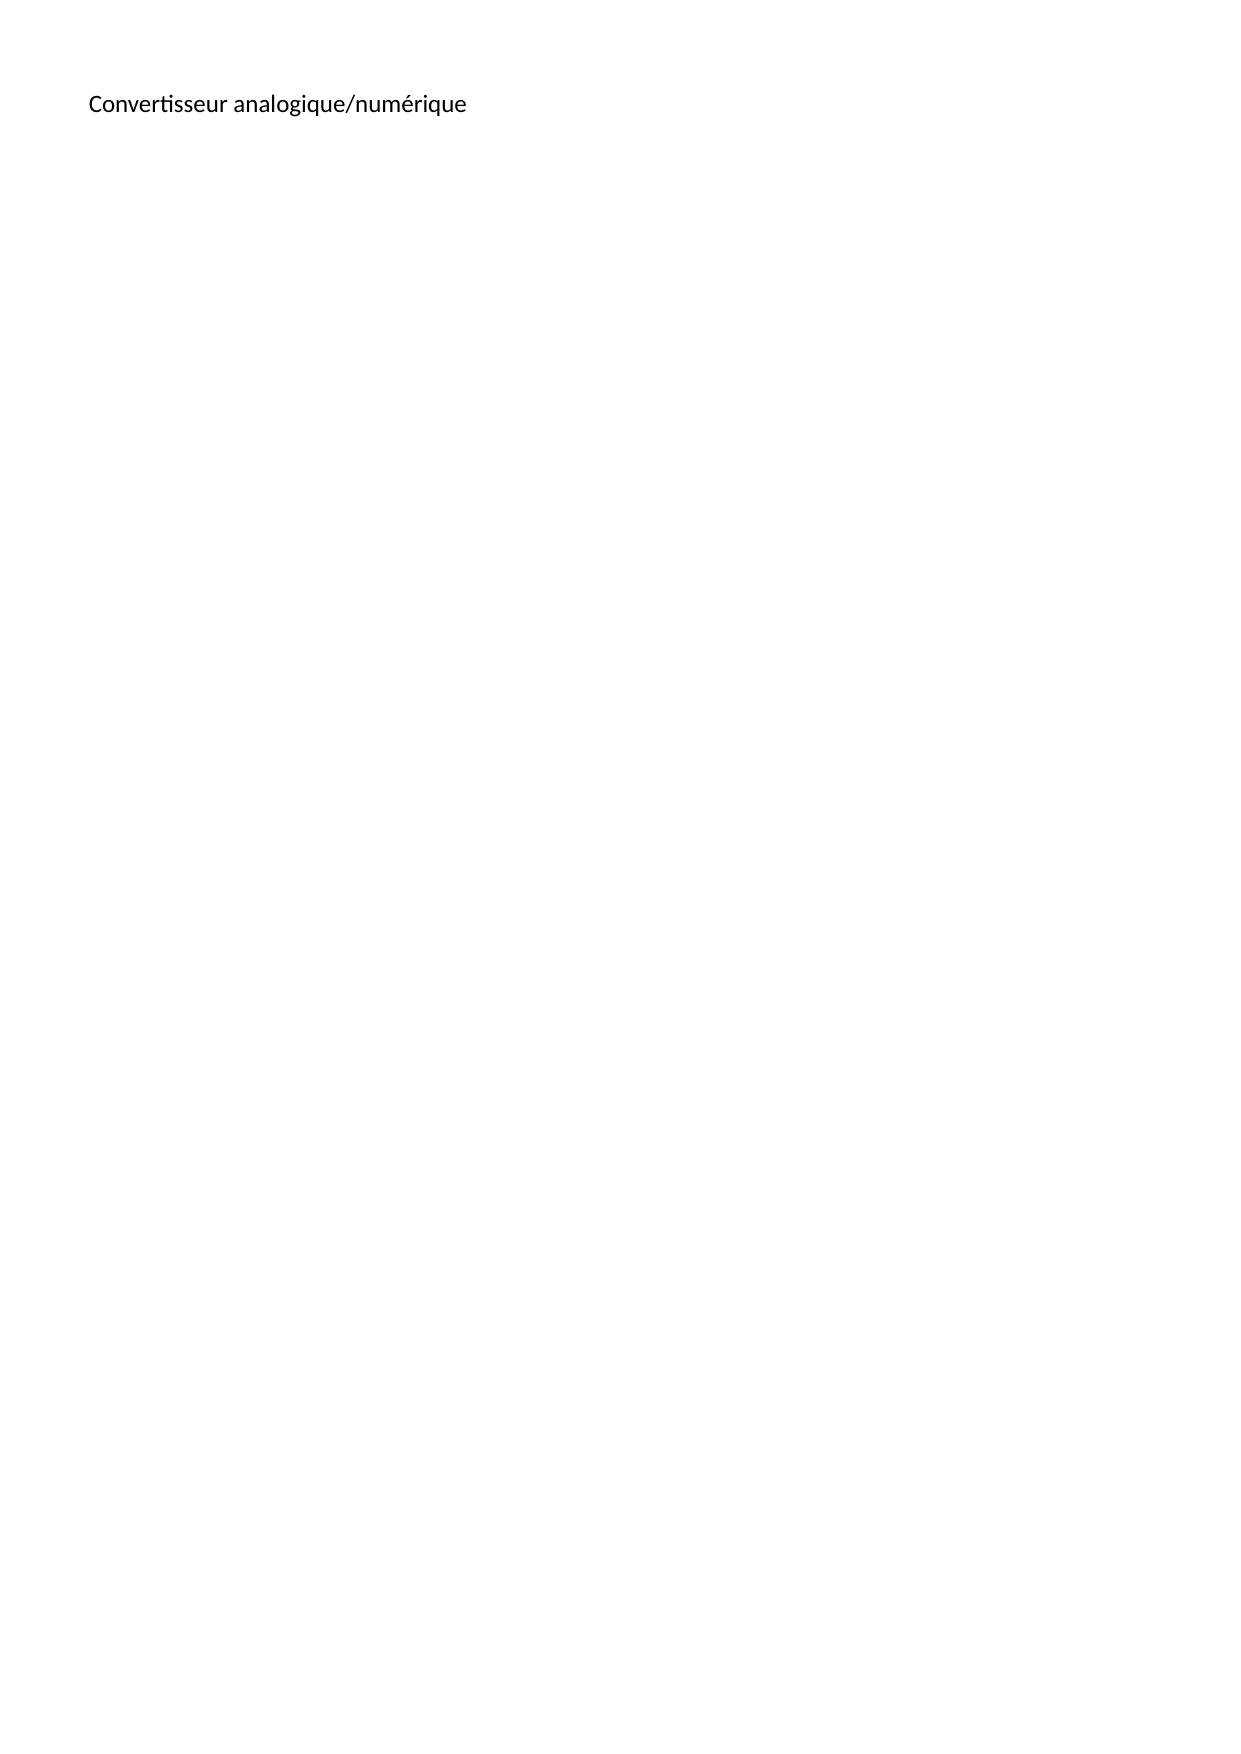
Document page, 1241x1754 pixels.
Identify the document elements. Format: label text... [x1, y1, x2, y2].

text Convertisseur analogique/numérique [88, 88, 1152, 119]
